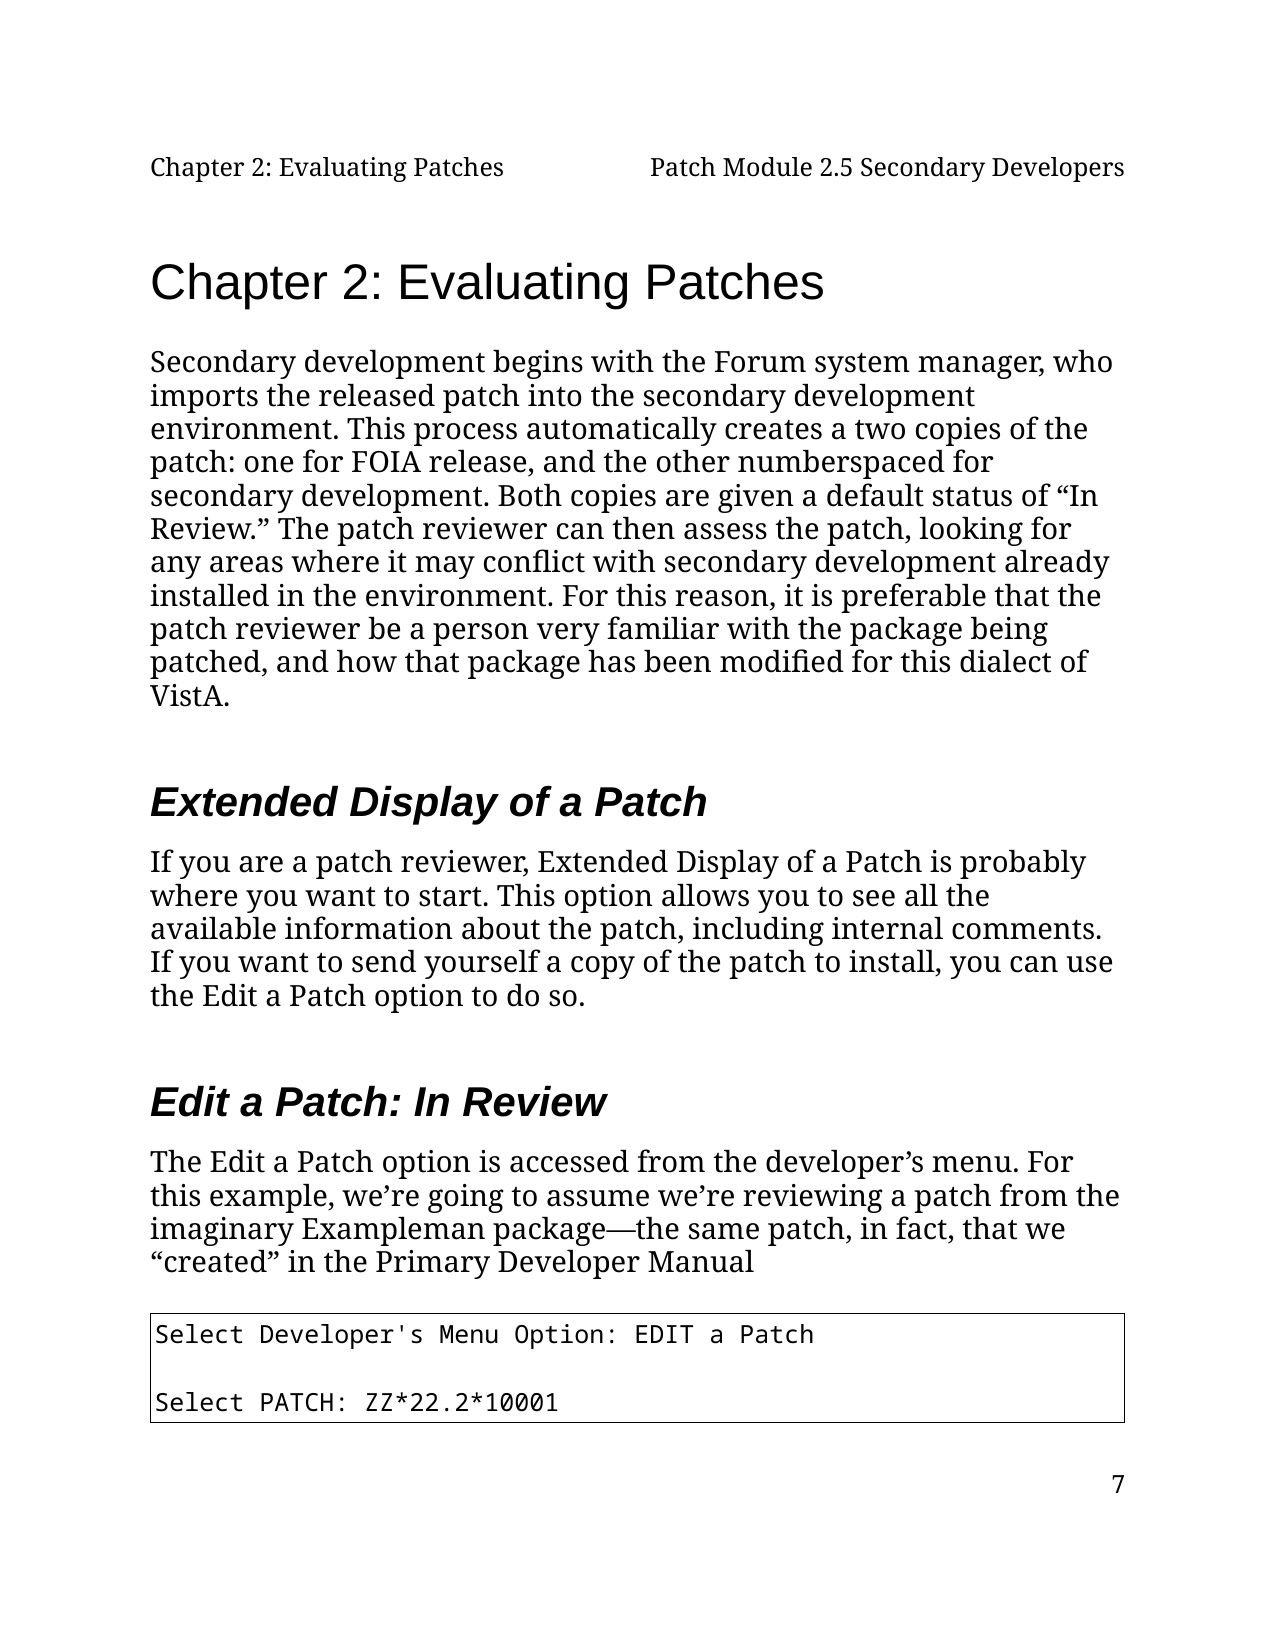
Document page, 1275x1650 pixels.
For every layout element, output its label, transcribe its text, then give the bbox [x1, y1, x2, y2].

text The Edit a Patch option is accessed from the developer’s menu. For this example, we’re going to assume we’re reviewing a patch from the imaginary Exampleman package—the same patch, in fact, that we “created” in the Primary Developer Manual [150, 1146, 1125, 1279]
subtitle Edit a Patch: In Review [150, 1063, 1125, 1129]
text Select Developer's Menu Option: EDIT a Patch [151, 1314, 1124, 1351]
subtitle Extended Display of a Patch [150, 763, 1125, 829]
subtitle Chapter 2: Evaluating Patches [150, 246, 1125, 313]
text Select PATCH: ZZ*22.2*10001 [151, 1381, 1124, 1422]
text Secondary development begins with the Forum system manager, who imports the released patch into the secondary development environment. This process automatically creates a two copies of the patch: one for FOIA release, and the other numberspaced for secondary development. Both copies are given a default status of “In Review.” The patch reviewer can then assess the patch, looking for any areas where it may conflict with secondary development already installed in the environment. For this reason, it is preferable that the patch reviewer be a person very familiar with the package being patched, and how that package has been modified for this dialect of VistA. [150, 346, 1125, 713]
text If you are a patch reviewer, Extended Display of a Patch is probably where you want to start. This option allows you to see all the available information about the patch, including internal comments. If you want to send yourself a copy of the patch to install, you can use the Edit a Patch option to do so. [150, 846, 1125, 1013]
